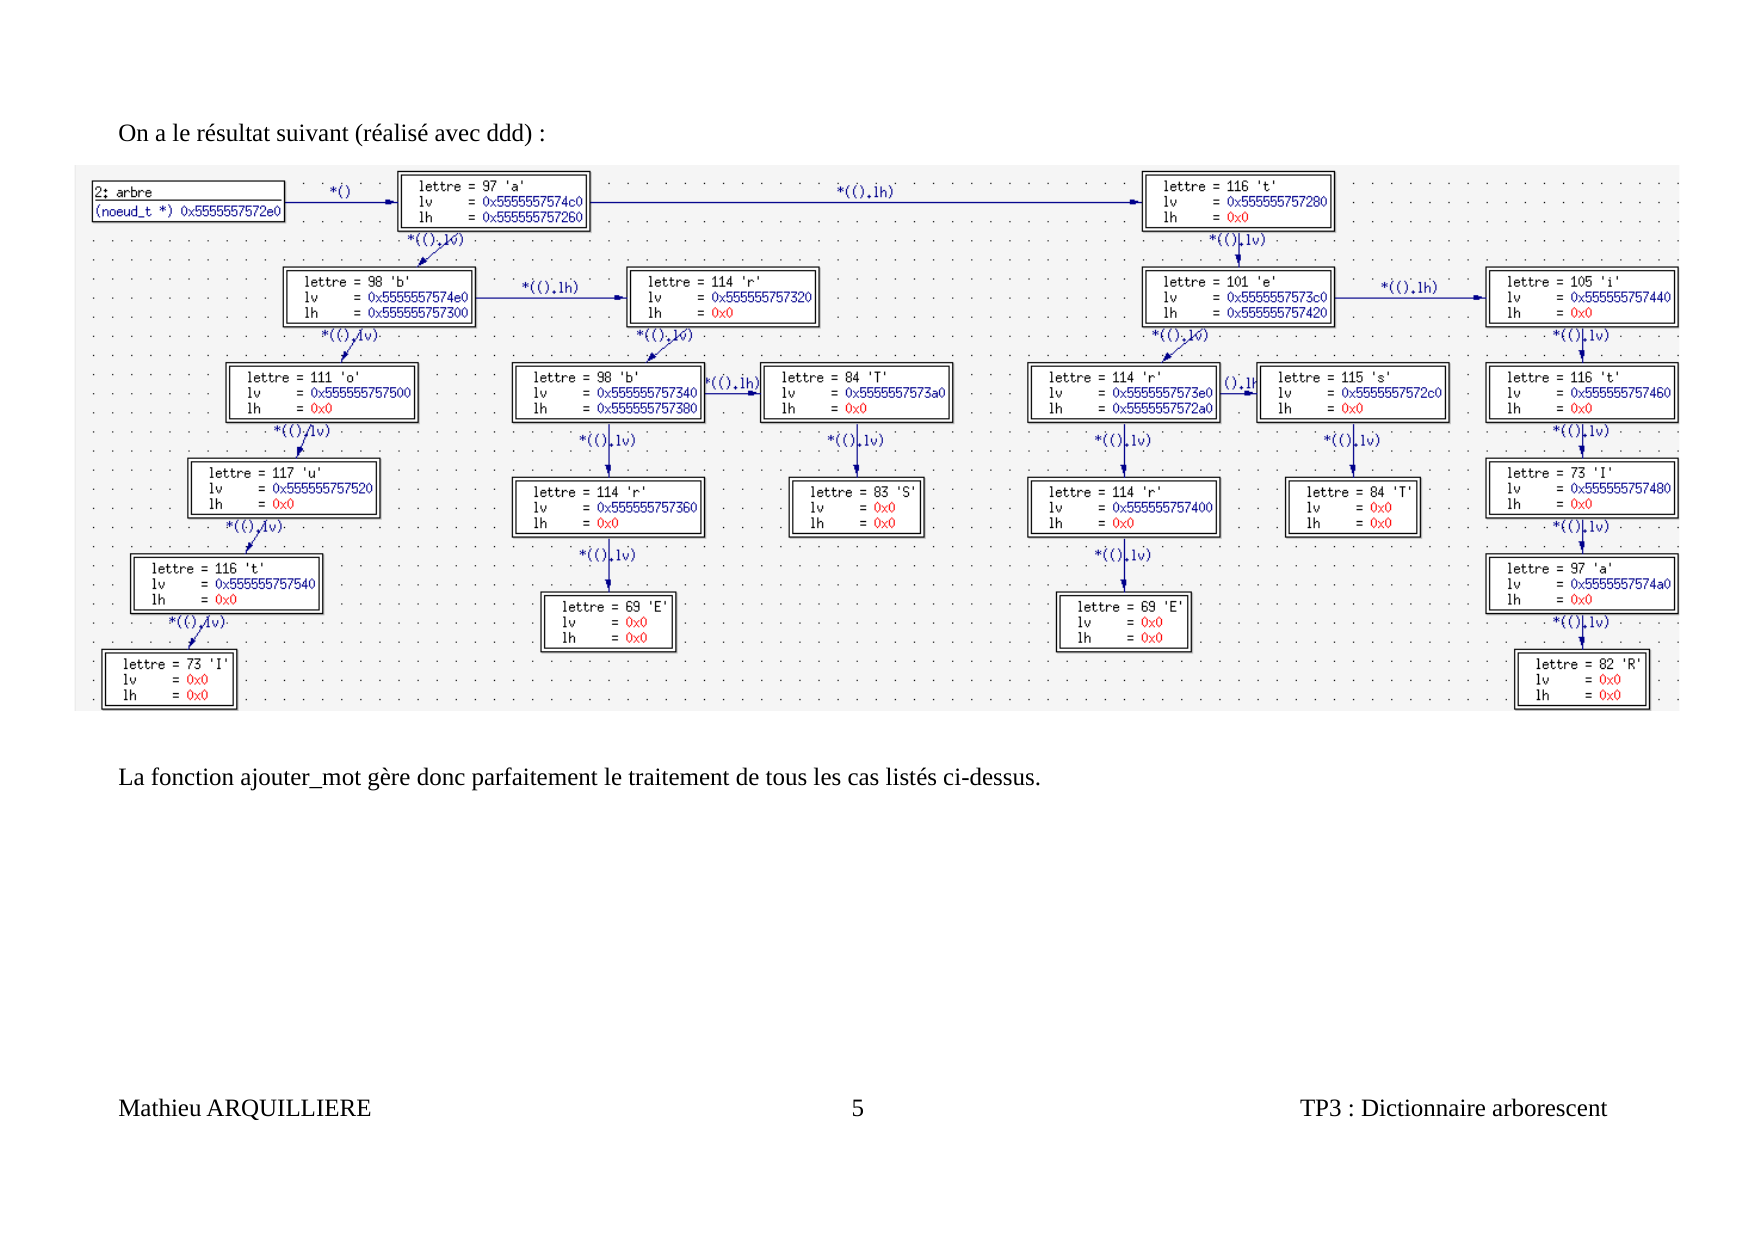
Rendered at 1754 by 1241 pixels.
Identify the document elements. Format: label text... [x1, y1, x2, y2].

text La fonction ajouter_mot gère donc parfaitement le traitement de tous les cas listés ci-dessus. [118, 762, 1636, 791]
picture [74, 165, 1680, 711]
list On a le résultat suivant (réalisé avec ddd) : [118, 118, 1636, 147]
